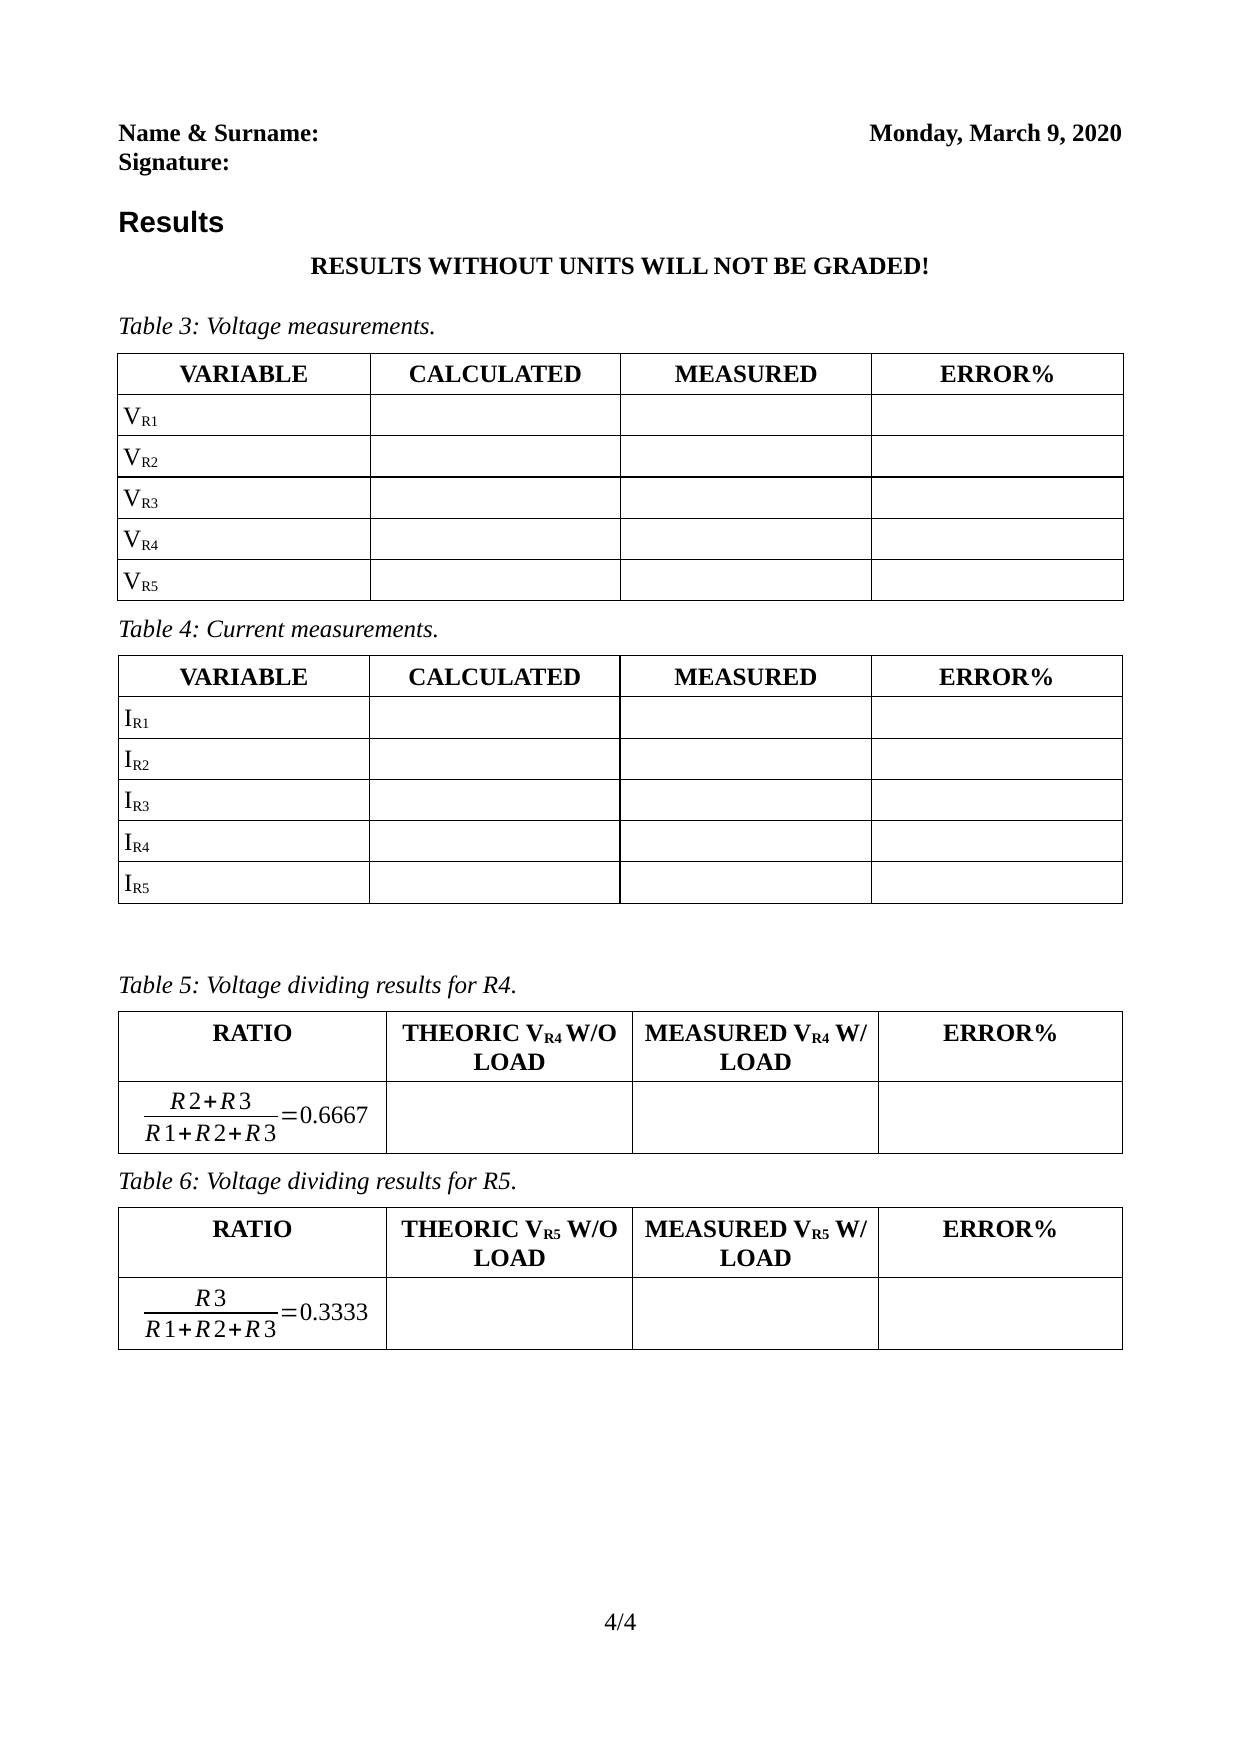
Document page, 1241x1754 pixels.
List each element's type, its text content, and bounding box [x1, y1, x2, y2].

table_cell VR4 [118, 519, 370, 559]
table_cell [119, 1082, 386, 1152]
table_cell [621, 560, 871, 600]
table_cell VR5 [118, 560, 370, 600]
table_cell [621, 697, 871, 737]
table_header VARIABLE [119, 656, 369, 696]
table_cell [370, 780, 619, 820]
table_cell [879, 1082, 1122, 1152]
table_header MEASURED VR4 W/ LOAD [633, 1012, 878, 1081]
table_cell [621, 821, 871, 861]
table_header ERROR% [879, 1208, 1122, 1277]
table_cell [371, 519, 620, 559]
table_cell [633, 1082, 878, 1152]
table_cell [872, 821, 1122, 861]
table_cell [621, 519, 871, 559]
table_cell [370, 821, 619, 861]
text Table 4: Current measurements. [118, 614, 1122, 642]
table_cell [879, 1278, 1122, 1349]
text RESULTS WITHOUT UNITS WILL NOT BE GRADED! [118, 251, 1122, 280]
table_cell IR2 [119, 739, 369, 779]
table_header ERROR% [879, 1012, 1122, 1081]
table_header MEASURED [621, 354, 871, 394]
table_cell [872, 739, 1122, 779]
table_cell [371, 395, 620, 435]
table_cell IR5 [119, 862, 369, 902]
table_header THEORIC VR4 W/O LOAD [387, 1012, 632, 1081]
table_cell [621, 739, 871, 779]
table_header VARIABLE [118, 354, 370, 394]
table_header CALCULATED [370, 656, 619, 696]
table_cell [387, 1082, 632, 1152]
table_header ERROR% [872, 354, 1123, 394]
table_cell [633, 1278, 878, 1349]
table_cell [872, 519, 1123, 559]
table_cell [621, 780, 871, 820]
table_cell [387, 1278, 632, 1349]
table_header ERROR% [872, 656, 1122, 696]
table_cell [872, 560, 1123, 600]
table_cell [872, 395, 1123, 435]
table_cell [872, 780, 1122, 820]
table_cell [370, 862, 619, 902]
table_cell [371, 436, 620, 476]
table_header MEASURED [621, 656, 871, 696]
table_cell [621, 436, 871, 476]
table_header RATIO [119, 1012, 386, 1081]
table_cell [370, 739, 619, 779]
table_cell VR3 [118, 478, 370, 518]
table_header RATIO [119, 1208, 386, 1277]
table_cell [621, 395, 871, 435]
text Table 3: Voltage measurements. [118, 311, 1122, 340]
table_cell [872, 436, 1123, 476]
table_header CALCULATED [371, 354, 620, 394]
table_cell [119, 1278, 386, 1349]
table_header MEASURED VR5 W/ LOAD [633, 1208, 878, 1277]
table_cell [872, 697, 1122, 737]
table_cell [371, 478, 620, 518]
table_cell [872, 478, 1123, 518]
table_cell [621, 478, 871, 518]
table_cell [371, 560, 620, 600]
table_cell VR1 [118, 395, 370, 435]
table_cell [872, 862, 1122, 902]
table_header THEORIC VR5 W/O LOAD [387, 1208, 632, 1277]
table_cell [370, 697, 619, 737]
table_cell IR3 [119, 780, 369, 820]
table_cell [621, 862, 871, 902]
table_cell VR2 [118, 436, 370, 476]
text Table 5: Voltage dividing results for R4. [118, 970, 1122, 998]
text Table 6: Voltage dividing results for R5. [118, 1166, 1122, 1195]
table_cell IR1 [119, 697, 369, 737]
table_cell IR4 [119, 821, 369, 861]
subtitle Results [118, 205, 1122, 239]
